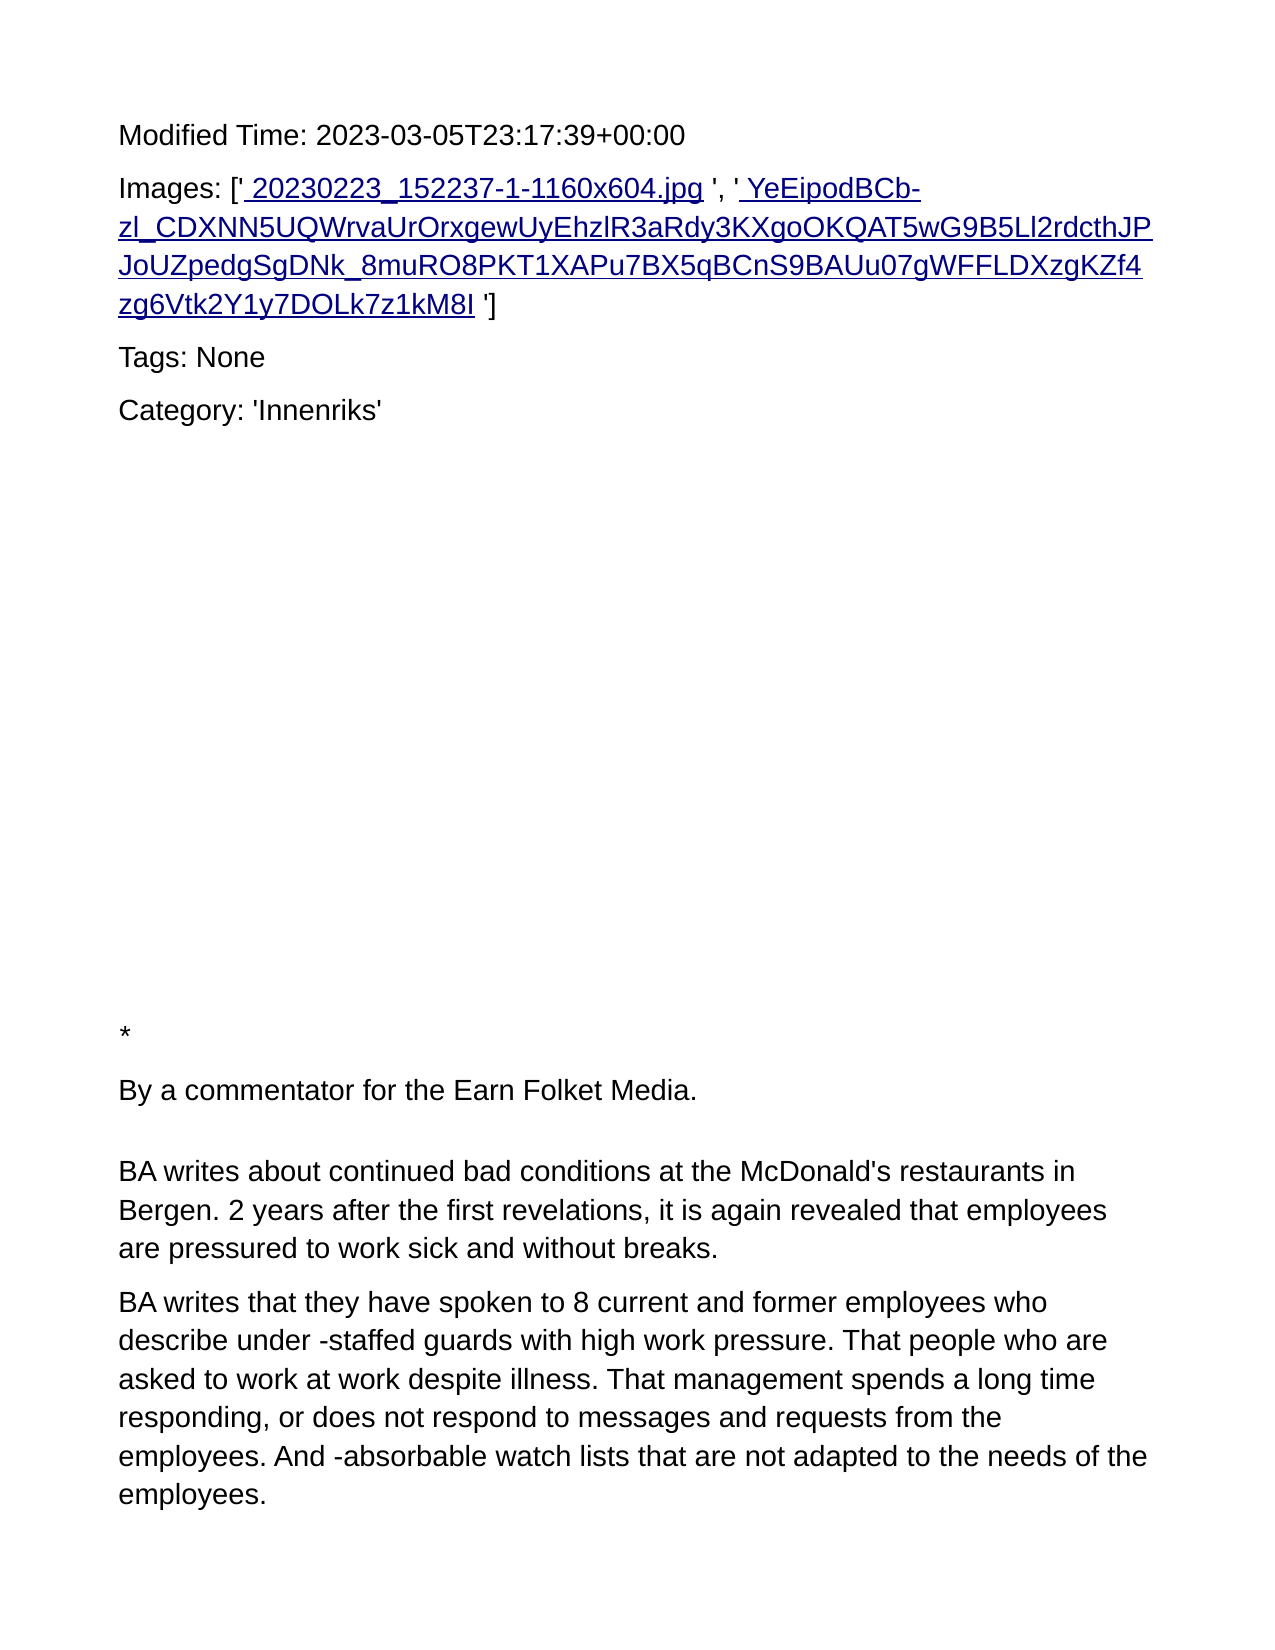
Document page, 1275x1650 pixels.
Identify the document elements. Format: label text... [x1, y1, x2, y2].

text * [118, 446, 1157, 1053]
text Tags: None [118, 340, 1157, 373]
text Modified Time: 2023-03-05T23:17:39+00:00 [118, 118, 1157, 152]
text Images: [' 20230223_152237-1-1160x604.jpg ', ' YeEipodBCb-zl_CDXNN5UQWrvaUrOrxgewUyEhzlR3aRdy3KXgoOKQAT5wG9B5Ll2rdcthJPJoUZpedgSgDNk_8muRO8PKT1XAPu7BX5qBCnS9BAUu07gWFFLDXzgKZf4zg6Vtk2Y1y7DOLk7z1kM8I '] [118, 171, 1157, 320]
text By a commentator for the Earn Folket Media. [118, 1072, 1157, 1106]
text Category: 'Innenriks' [118, 393, 1157, 427]
text BA writes that they have spoken to 8 current and former employees who describe under -staffed guards with high work pressure. That people who are asked to work at work despite illness. That management spends a long time responding, or does not respond to messages and requests from the employees. And -absorbable watch lists that are not adapted to the needs of the employees. [118, 1284, 1157, 1511]
text BA writes about continued bad conditions at the McDonald's restaurants in Bergen. 2 years after the first revelations, it is again revealed that employees are pressured to work sick and without breaks. [118, 1154, 1157, 1265]
